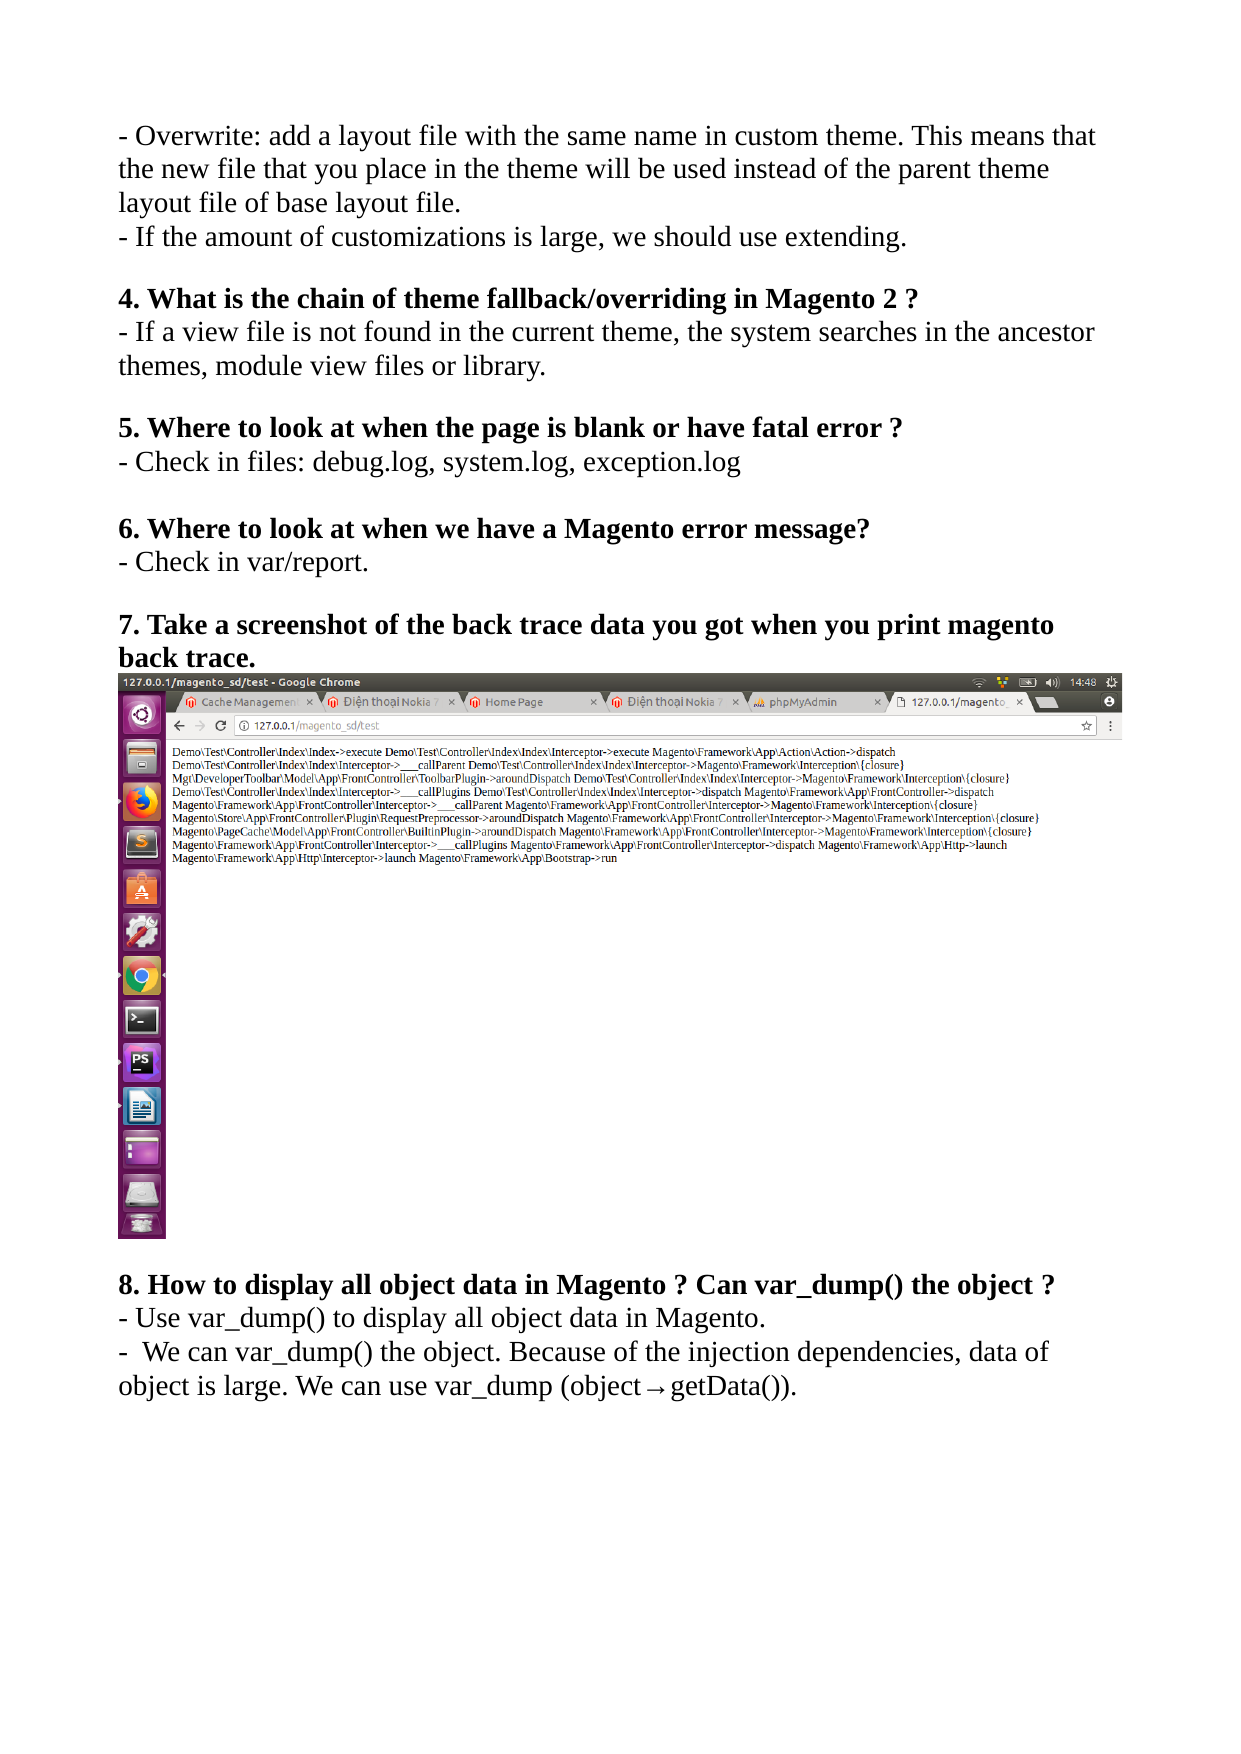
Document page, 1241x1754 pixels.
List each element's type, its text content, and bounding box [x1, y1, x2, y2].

text 6. Where to look at when we have a Magento error message? [118, 511, 1122, 544]
text 5. Where to look at when the page is blank or have fatal error ? [118, 410, 1122, 444]
text 8. How to display all object data in Magento ? Can var_dump() the object ? [118, 1267, 1122, 1301]
text 7. Take a screenshot of the back trace data you got when you print magento back trace. [118, 607, 1122, 673]
text - If the amount of customizations is large, we should use extending. [118, 219, 1122, 252]
text - Check in var/report. [118, 544, 1122, 578]
text 4. What is the chain of theme fallback/overriding in Magento 2 ? [118, 281, 1122, 314]
text - Check in files: debug.log, system.log, exception.log [118, 444, 1122, 477]
text - If a view file is not found in the current theme, the system searches in the ancestor themes, module view files or library. [118, 314, 1122, 382]
text - We can var_dump() the object. Because of the injection dependencies, data of object is large. We can use var_dump (object→getData()). [118, 1334, 1122, 1401]
text - Overwrite: add a layout file with the same name in custom theme. This means that the new file that you place in the theme will be used instead of the parent theme layout file of base layout file. [118, 118, 1122, 219]
picture [118, 673, 1123, 1239]
text - Use var_dump() to display all object data in Magento. [118, 1301, 1122, 1334]
